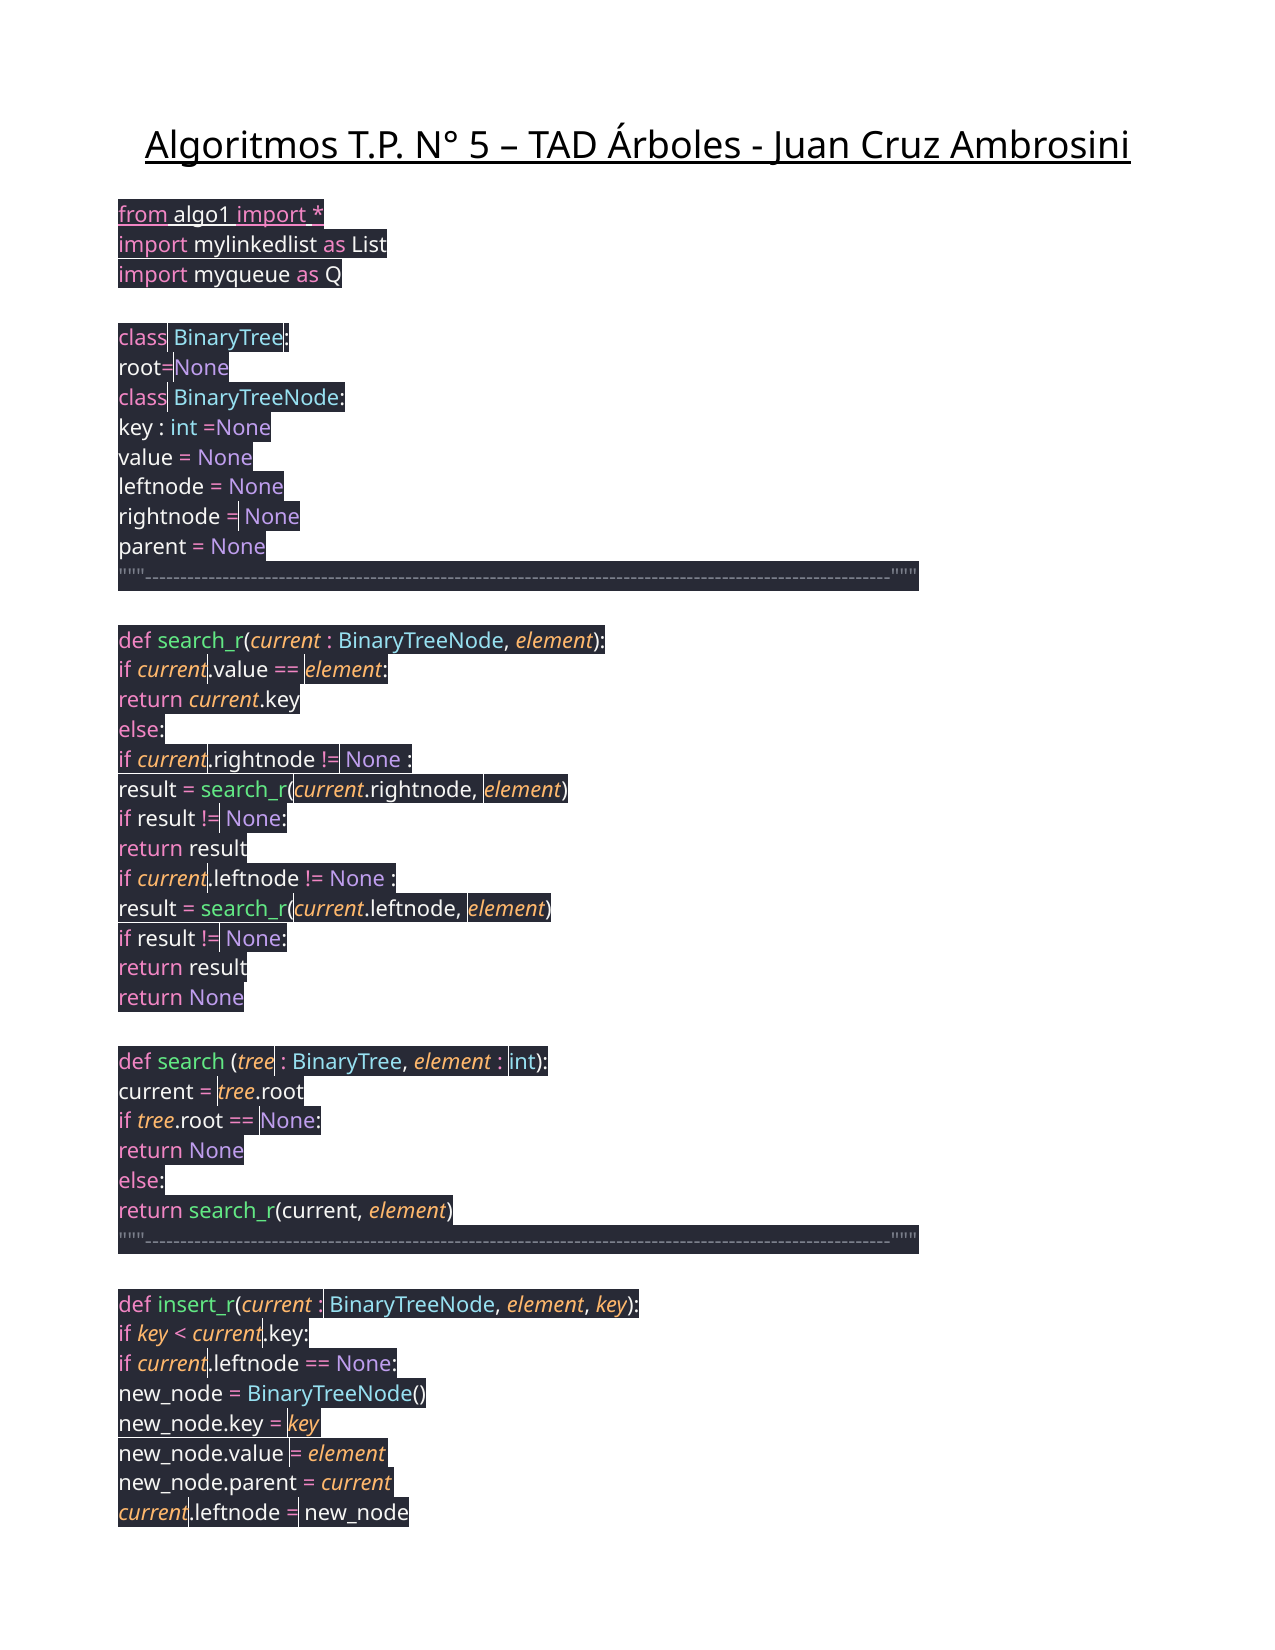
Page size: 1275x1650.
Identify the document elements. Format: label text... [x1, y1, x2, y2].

text return current.key [118, 684, 1157, 714]
text new_node.value = element [118, 1437, 1157, 1467]
text new_node = BinaryTreeNode() [118, 1378, 1157, 1408]
text else: [118, 714, 1157, 744]
text if result != None: [118, 922, 1157, 952]
text import myqueue as Q [118, 258, 1157, 288]
text return result [118, 952, 1157, 982]
text parent = None [118, 531, 1157, 561]
text """----------------------------------------------------------------------------------------------------------""" [118, 1225, 1157, 1254]
text value = None [118, 442, 1157, 471]
text return search_r(current, element) [118, 1195, 1157, 1225]
text current.leftnode = new_node [118, 1497, 1157, 1527]
text result = search_r(current.leftnode, element) [118, 893, 1157, 922]
text return result [118, 833, 1157, 863]
text else: [118, 1165, 1157, 1195]
text return None [118, 1135, 1157, 1165]
text if current.leftnode == None: [118, 1348, 1157, 1378]
text result = search_r(current.rightnode, element) [118, 773, 1157, 803]
text key : int =None [118, 412, 1157, 442]
text leftnode = None [118, 471, 1157, 501]
text def search_r(current : BinaryTreeNode, element): [118, 624, 1157, 654]
text root=None [118, 352, 1157, 382]
text import mylinkedlist as List [118, 229, 1157, 258]
text def insert_r(current : BinaryTreeNode, element, key): [118, 1288, 1157, 1318]
text def search (tree : BinaryTree, element : int): [118, 1046, 1157, 1076]
text if current.value == element: [118, 654, 1157, 684]
text """----------------------------------------------------------------------------------------------------------""" [118, 561, 1157, 591]
text if result != None: [118, 803, 1157, 833]
text from algo1 import * [118, 199, 1157, 229]
text rightnode = None [118, 501, 1157, 531]
text return None [118, 982, 1157, 1012]
text if current.leftnode != None : [118, 863, 1157, 893]
text if tree.root == None: [118, 1106, 1157, 1135]
text class BinaryTree: [118, 322, 1157, 352]
text if key < current.key: [118, 1318, 1157, 1348]
text Algoritmos T.P. N° 5 – TAD Árboles - Juan Cruz Ambrosini [118, 118, 1157, 169]
text class BinaryTreeNode: [118, 382, 1157, 412]
text new_node.parent = current [118, 1467, 1157, 1497]
text current = tree.root [118, 1076, 1157, 1106]
text if current.rightnode != None : [118, 744, 1157, 773]
text new_node.key = key [118, 1408, 1157, 1437]
